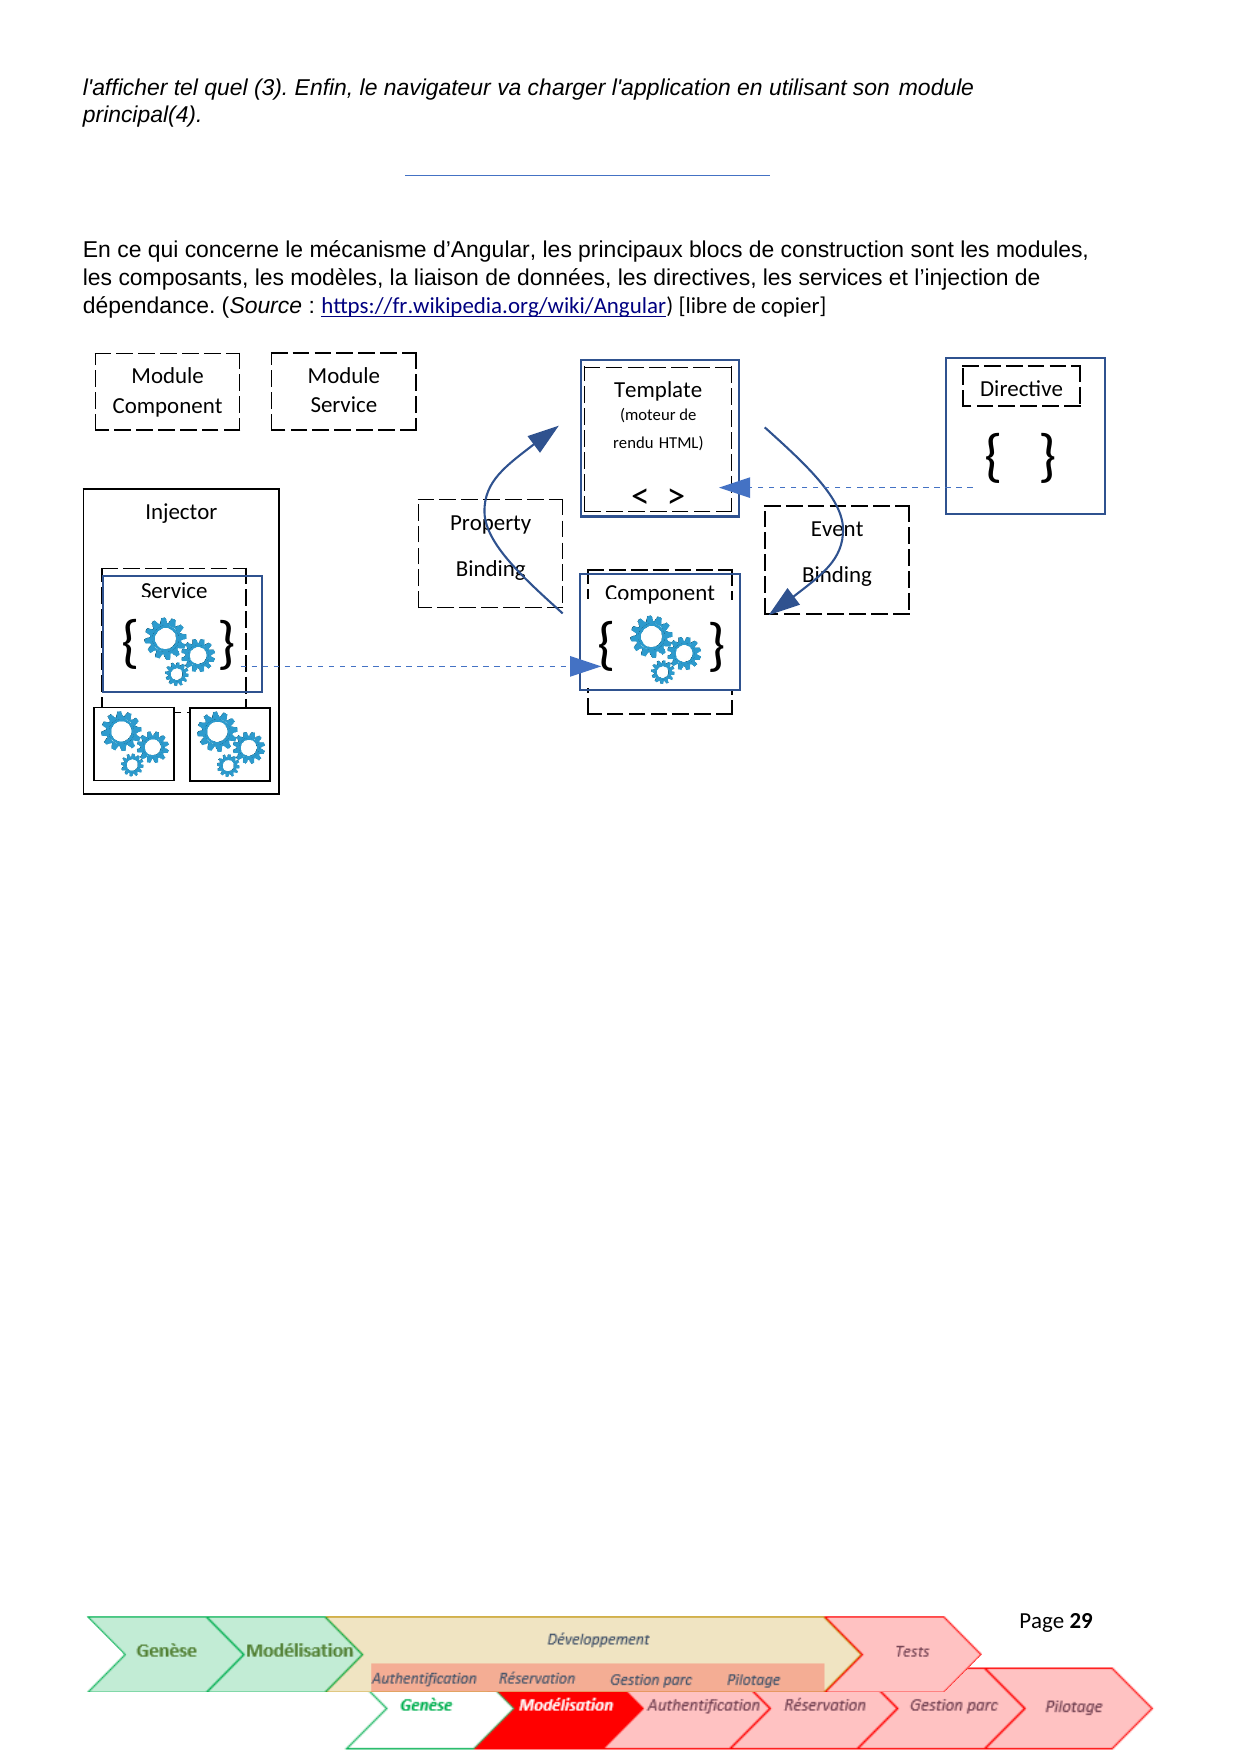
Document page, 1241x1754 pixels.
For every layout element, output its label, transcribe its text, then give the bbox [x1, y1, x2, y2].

text Event [842, 514, 893, 542]
text { [984, 419, 996, 490]
text { [604, 624, 609, 667]
text { [597, 607, 609, 666]
text { [122, 605, 133, 676]
text Event [780, 514, 841, 542]
text l'afficher tel quel (3). Enfin, le navigateur va charger l'application en utilisant son module principal(4). [83, 74, 1092, 128]
text } [220, 668, 229, 677]
text Binding [808, 560, 893, 588]
text } [707, 608, 719, 679]
text Property [486, 508, 547, 536]
text { [597, 667, 609, 678]
text } [220, 623, 228, 667]
text Module Service [287, 361, 400, 419]
text Module Component [111, 361, 224, 419]
text Injector [99, 497, 263, 525]
text Binding [780, 560, 831, 588]
text Template (moteur de rendu HTML) [600, 376, 716, 454]
text < > [600, 472, 716, 503]
text } [1038, 419, 1050, 490]
text Directive [979, 374, 1064, 398]
text Binding [506, 554, 547, 582]
text Service [118, 577, 230, 604]
text } [217, 606, 229, 622]
text Component [603, 578, 716, 606]
text En ce qui concerne le mécanisme d’Angular, les principaux blocs de construction sont les modules, les composants, les modèles, la liaison de données, les directives, les services et l’injection de dépendance. (Source : https://fr.wikipedia.org/wiki/Angular) [libre de copier] [83, 236, 1092, 319]
text Binding [434, 554, 526, 582]
text Property [434, 508, 489, 536]
